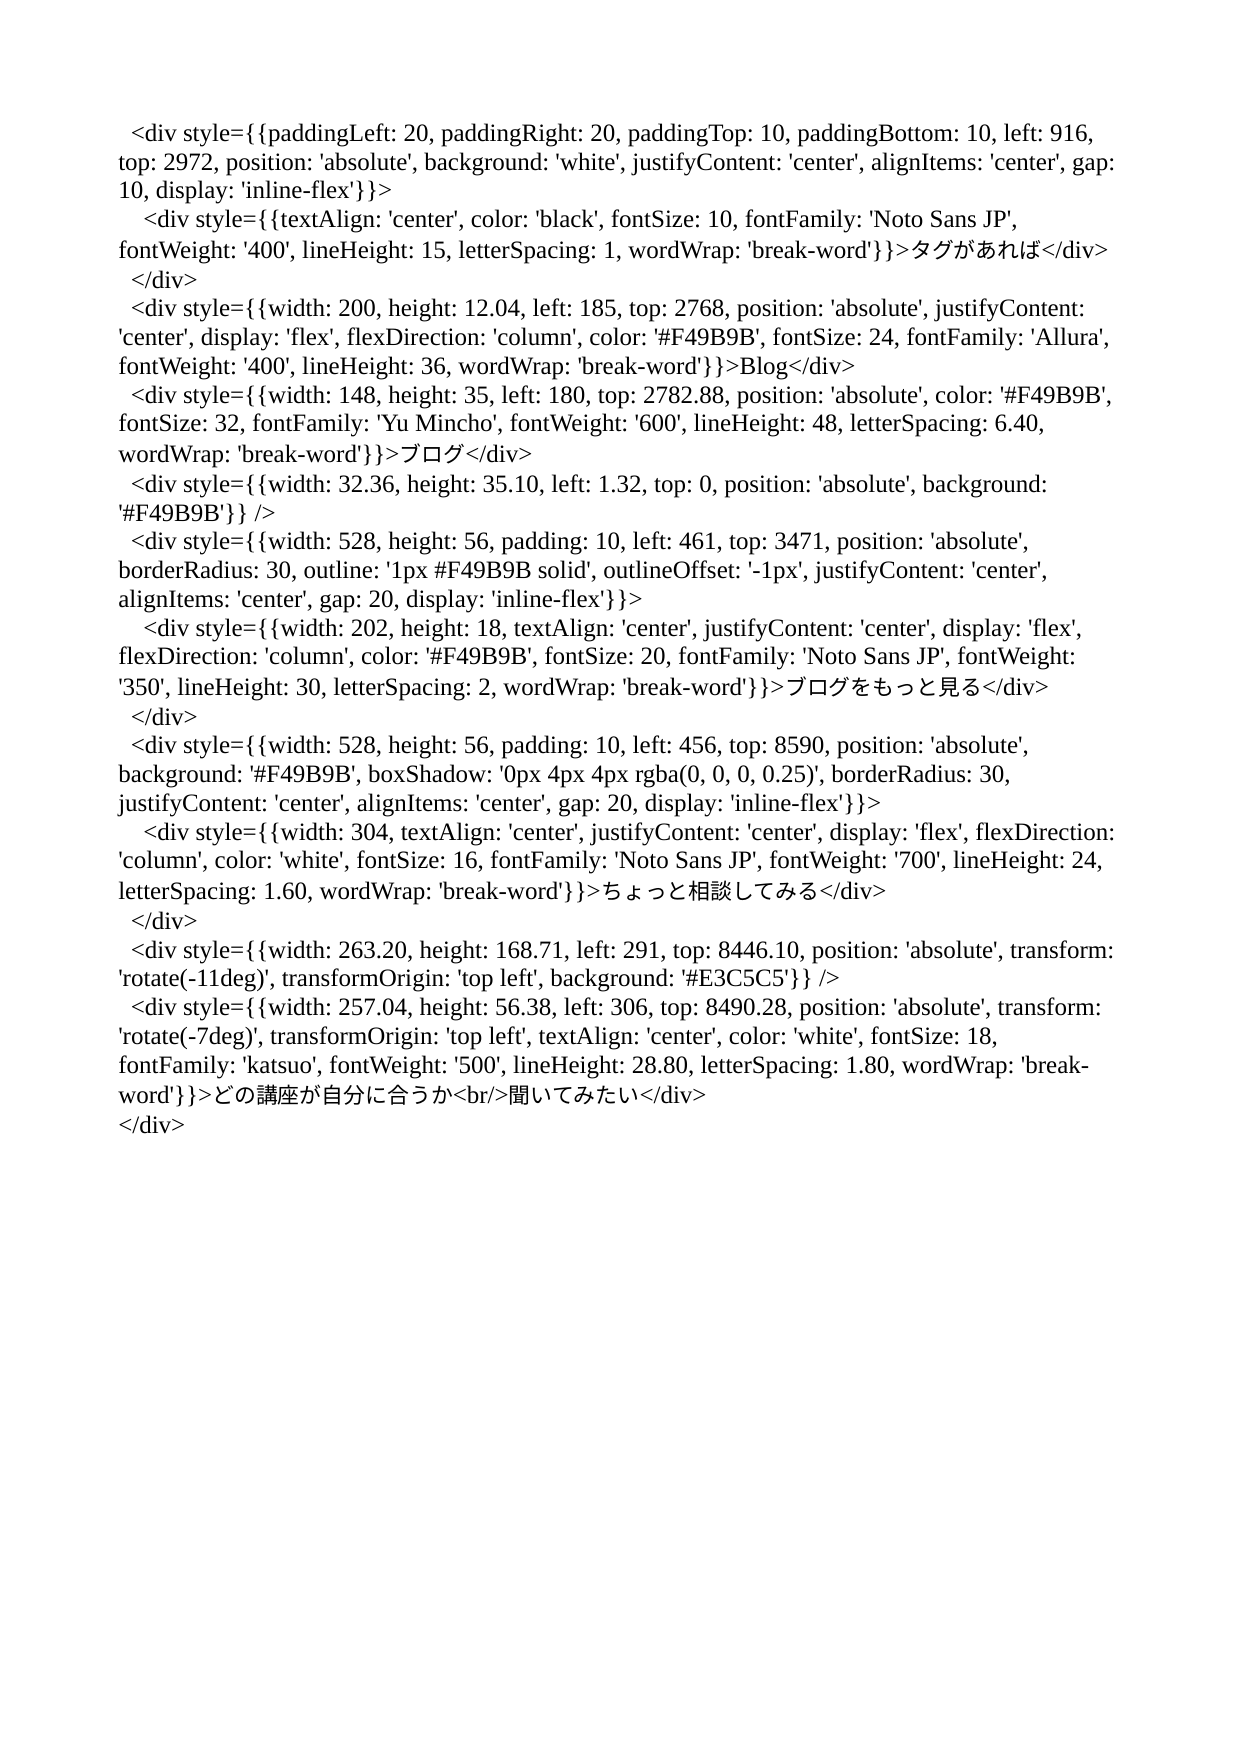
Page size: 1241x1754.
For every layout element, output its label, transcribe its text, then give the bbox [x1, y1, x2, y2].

text </div> [118, 1110, 1122, 1139]
text <div style={{width: 200, height: 12.04, left: 185, top: 2768, position: 'absolute', justifyContent: 'center', display: 'flex', flexDirection: 'column', color: '#F49B9B', fontSize: 24, fontFamily: 'Allura', fontWeight: '400', lineHeight: 36, wordWrap: 'break-word'}}>Blog</div> [118, 293, 1122, 380]
text <div style={{paddingLeft: 20, paddingRight: 20, paddingTop: 10, paddingBottom: 10, left: 916, top: 2972, position: 'absolute', background: 'white', justifyContent: 'center', alignItems: 'center', gap: 10, display: 'inline-flex'}}> [118, 118, 1122, 204]
text <div style={{width: 202, height: 18, textAlign: 'center', justifyContent: 'center', display: 'flex', flexDirection: 'column', color: '#F49B9B', fontSize: 20, fontFamily: 'Noto Sans JP', fontWeight: '350', lineHeight: 30, letterSpacing: 2, wordWrap: 'break-word'}}>ブログをもっと見る</div> [118, 613, 1122, 702]
text </div> [118, 702, 1122, 731]
text <div style={{textAlign: 'center', color: 'black', fontSize: 10, fontFamily: 'Noto Sans JP', fontWeight: '400', lineHeight: 15, letterSpacing: 1, wordWrap: 'break-word'}}>タグがあれば</div> [118, 204, 1122, 265]
text <div style={{width: 148, height: 35, left: 180, top: 2782.88, position: 'absolute', color: '#F49B9B', fontSize: 32, fontFamily: 'Yu Mincho', fontWeight: '600', lineHeight: 48, letterSpacing: 6.40, wordWrap: 'break-word'}}>ブログ</div> [118, 380, 1122, 469]
text </div> [118, 906, 1122, 935]
text <div style={{width: 32.36, height: 35.10, left: 1.32, top: 0, position: 'absolute', background: '#F49B9B'}} /> [118, 469, 1122, 526]
text <div style={{width: 257.04, height: 56.38, left: 306, top: 8490.28, position: 'absolute', transform: 'rotate(-7deg)', transformOrigin: 'top left', textAlign: 'center', color: 'white', fontSize: 18, fontFamily: 'katsuo', fontWeight: '500', lineHeight: 28.80, letterSpacing: 1.80, wordWrap: 'break-word'}}>どの講座が自分に合うか<br/>聞いてみたい</div> [118, 992, 1122, 1110]
text <div style={{width: 528, height: 56, padding: 10, left: 461, top: 3471, position: 'absolute', borderRadius: 30, outline: '1px #F49B9B solid', outlineOffset: '-1px', justifyContent: 'center', alignItems: 'center', gap: 20, display: 'inline-flex'}}> [118, 526, 1122, 613]
text <div style={{width: 528, height: 56, padding: 10, left: 456, top: 8590, position: 'absolute', background: '#F49B9B', boxShadow: '0px 4px 4px rgba(0, 0, 0, 0.25)', borderRadius: 30, justifyContent: 'center', alignItems: 'center', gap: 20, display: 'inline-flex'}}> [118, 731, 1122, 817]
text <div style={{width: 263.20, height: 168.71, left: 291, top: 8446.10, position: 'absolute', transform: 'rotate(-11deg)', transformOrigin: 'top left', background: '#E3C5C5'}} /> [118, 935, 1122, 992]
text <div style={{width: 304, textAlign: 'center', justifyContent: 'center', display: 'flex', flexDirection: 'column', color: 'white', fontSize: 16, fontFamily: 'Noto Sans JP', fontWeight: '700', lineHeight: 24, letterSpacing: 1.60, wordWrap: 'break-word'}}>ちょっと相談してみる</div> [118, 817, 1122, 906]
text </div> [118, 265, 1122, 293]
